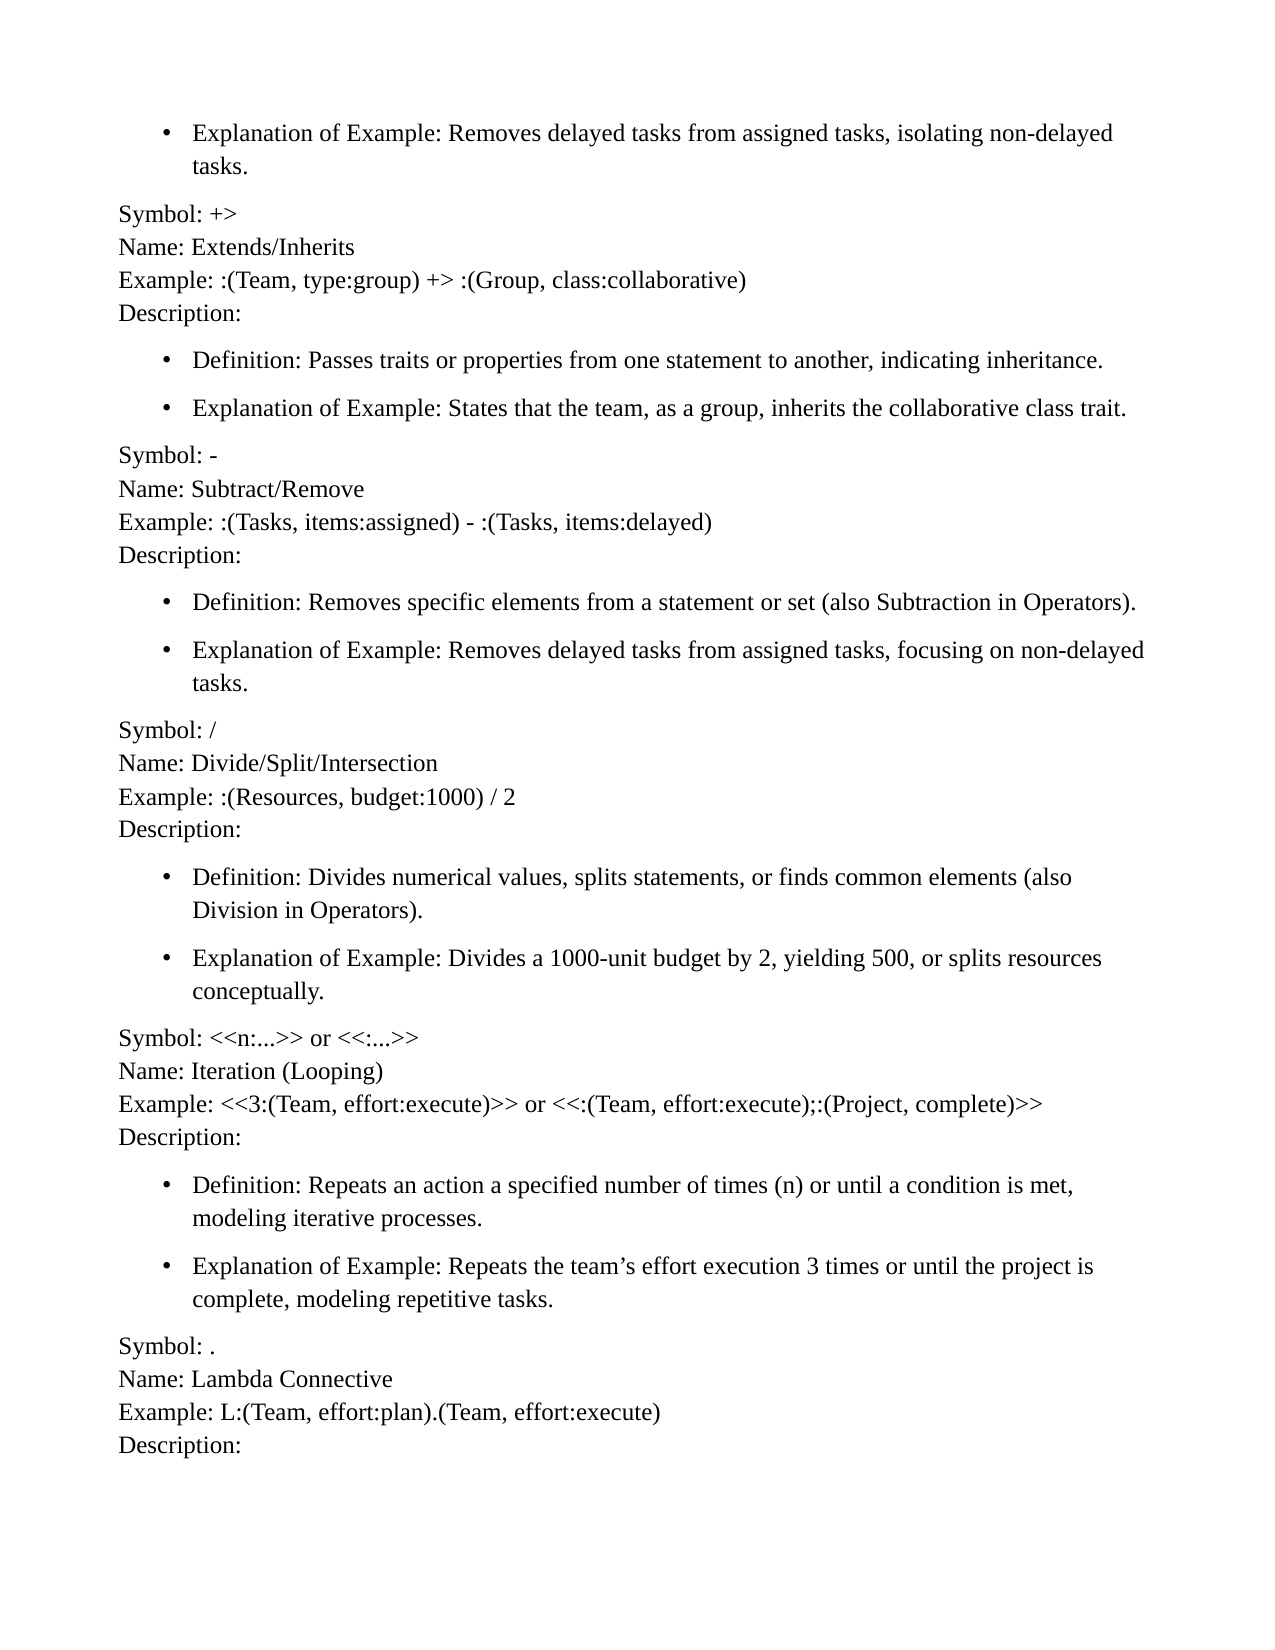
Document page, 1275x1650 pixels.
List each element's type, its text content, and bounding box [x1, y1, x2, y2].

text Symbol: . Name: Lambda Connective Example: L:(Team, effort:plan).(Team, effort:execute) Description: [118, 1331, 1157, 1459]
list Definition: Divides numerical values, splits statements, or finds common elements (also Division in Operators). [162, 862, 1157, 924]
list Explanation of Example: Repeats the team’s effort execution 3 times or until the project is complete, modeling repetitive tasks. [162, 1251, 1157, 1312]
list Definition: Passes traits or properties from one statement to another, indicating inheritance. [162, 345, 1157, 374]
text Symbol: - Name: Subtract/Remove Example: :(Tasks, items:assigned) - :(Tasks, items:delayed) Description: [118, 441, 1157, 568]
list Explanation of Example: States that the team, as a group, inherits the collaborative class trait. [162, 393, 1157, 422]
text Symbol: <<n:...>> or <<:...>> Name: Iteration (Looping) Example: <<3:(Team, effort:execute)>> or <<:(Team, effort:execute);:(Project, complete)>> Description: [118, 1023, 1157, 1151]
list Explanation of Example: Removes delayed tasks from assigned tasks, isolating non-delayed tasks. [162, 118, 1157, 180]
list Explanation of Example: Divides a 1000-unit budget by 2, yielding 500, or splits resources conceptually. [162, 943, 1157, 1004]
text Symbol: +> Name: Extends/Inherits Example: :(Team, type:group) +> :(Group, class:collaborative) Description: [118, 199, 1157, 327]
list Definition: Removes specific elements from a statement or set (also Subtraction in Operators). [162, 587, 1157, 616]
list Explanation of Example: Removes delayed tasks from assigned tasks, focusing on non-delayed tasks. [162, 635, 1157, 697]
text Symbol: / Name: Divide/Split/Intersection Example: :(Resources, budget:1000) / 2 Description: [118, 716, 1157, 843]
list Definition: Repeats an action a specified number of times (n) or until a condition is met, modeling iterative processes. [162, 1170, 1157, 1232]
